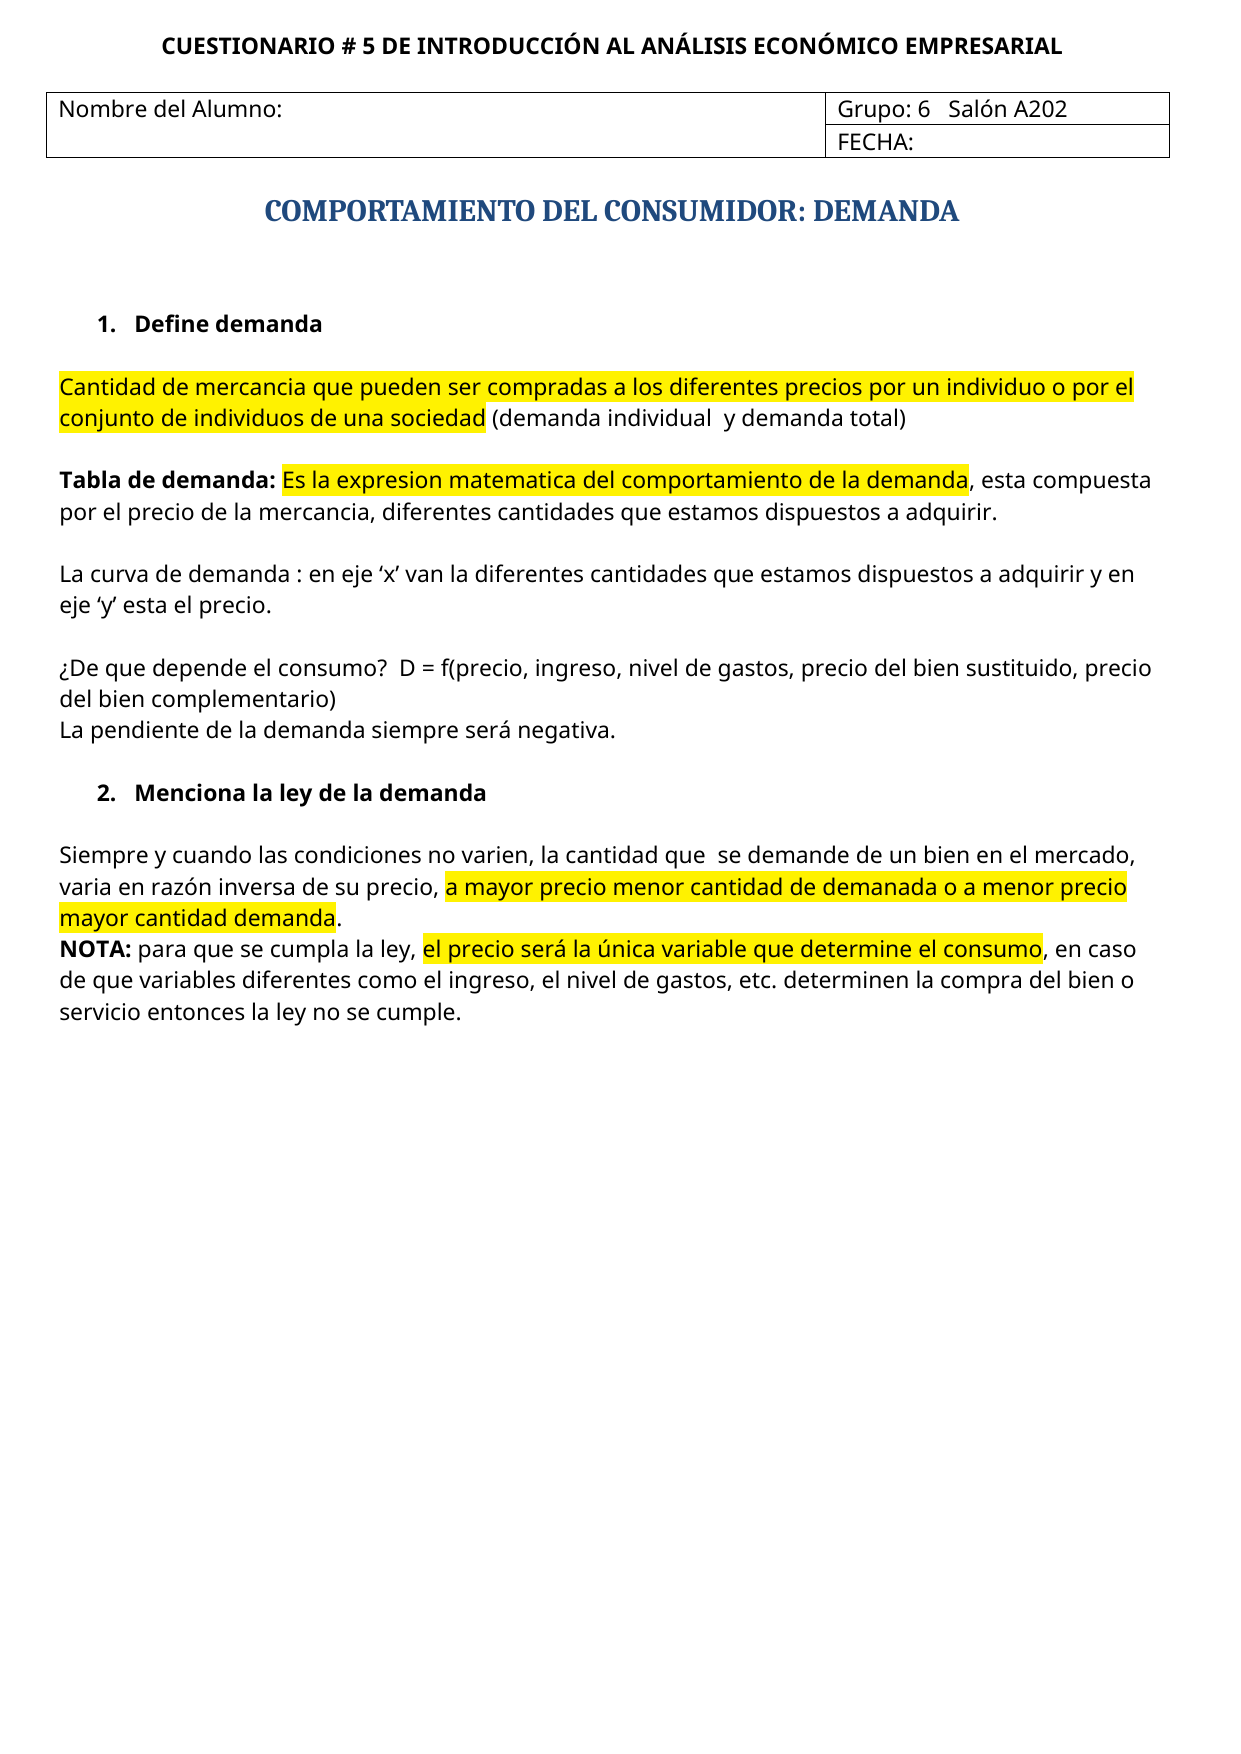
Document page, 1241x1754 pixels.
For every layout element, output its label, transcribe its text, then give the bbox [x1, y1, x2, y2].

text Cantidad de mercancia que pueden ser compradas a los diferentes precios por un individuo o por el conjunto de individuos de una sociedad (demanda individual y demanda total) [59, 371, 1165, 433]
table_header Nombre del Alumno: [47, 93, 825, 157]
text COMPORTAMIENTO DEL CONSUMIDOR: DEMANDA [59, 194, 1165, 229]
table_header Grupo: 6 Salón A202 [826, 93, 1169, 124]
list Define demanda [97, 308, 1165, 339]
text CUESTIONARIO # 5 DE INTRODUCCIÓN AL ANÁLISIS ECONÓMICO EMPRESARIAL [59, 29, 1165, 61]
text Siempre y cuando las condiciones no varien, la cantidad que se demande de un bien en el mercado, varia en razón inversa de su precio, a mayor precio menor cantidad de demanada o a menor precio mayor cantidad demanda. [59, 839, 1165, 933]
list Menciona la ley de la demanda [97, 777, 1165, 808]
text La pendiente de la demanda siempre será negativa. [59, 714, 1165, 746]
text Tabla de demanda: Es la expresion matematica del comportamiento de la demanda, esta compuesta por el precio de la mercancia, diferentes cantidades que estamos dispuestos a adquirir. [59, 464, 1165, 527]
text La curva de demanda : en eje ‘x’ van la diferentes cantidades que estamos dispuestos a adquirir y en eje ‘y’ esta el precio. [59, 558, 1165, 621]
table_cell FECHA: [826, 125, 1169, 157]
text NOTA: para que se cumpla la ley, el precio será la única variable que determine el consumo, en caso de que variables diferentes como el ingreso, el nivel de gastos, etc. determinen la compra del bien o servicio entonces la ley no se cumple. [59, 933, 1165, 1027]
text ¿De que depende el consumo? D = f(precio, ingreso, nivel de gastos, precio del bien sustituido, precio del bien complementario) [59, 652, 1165, 714]
